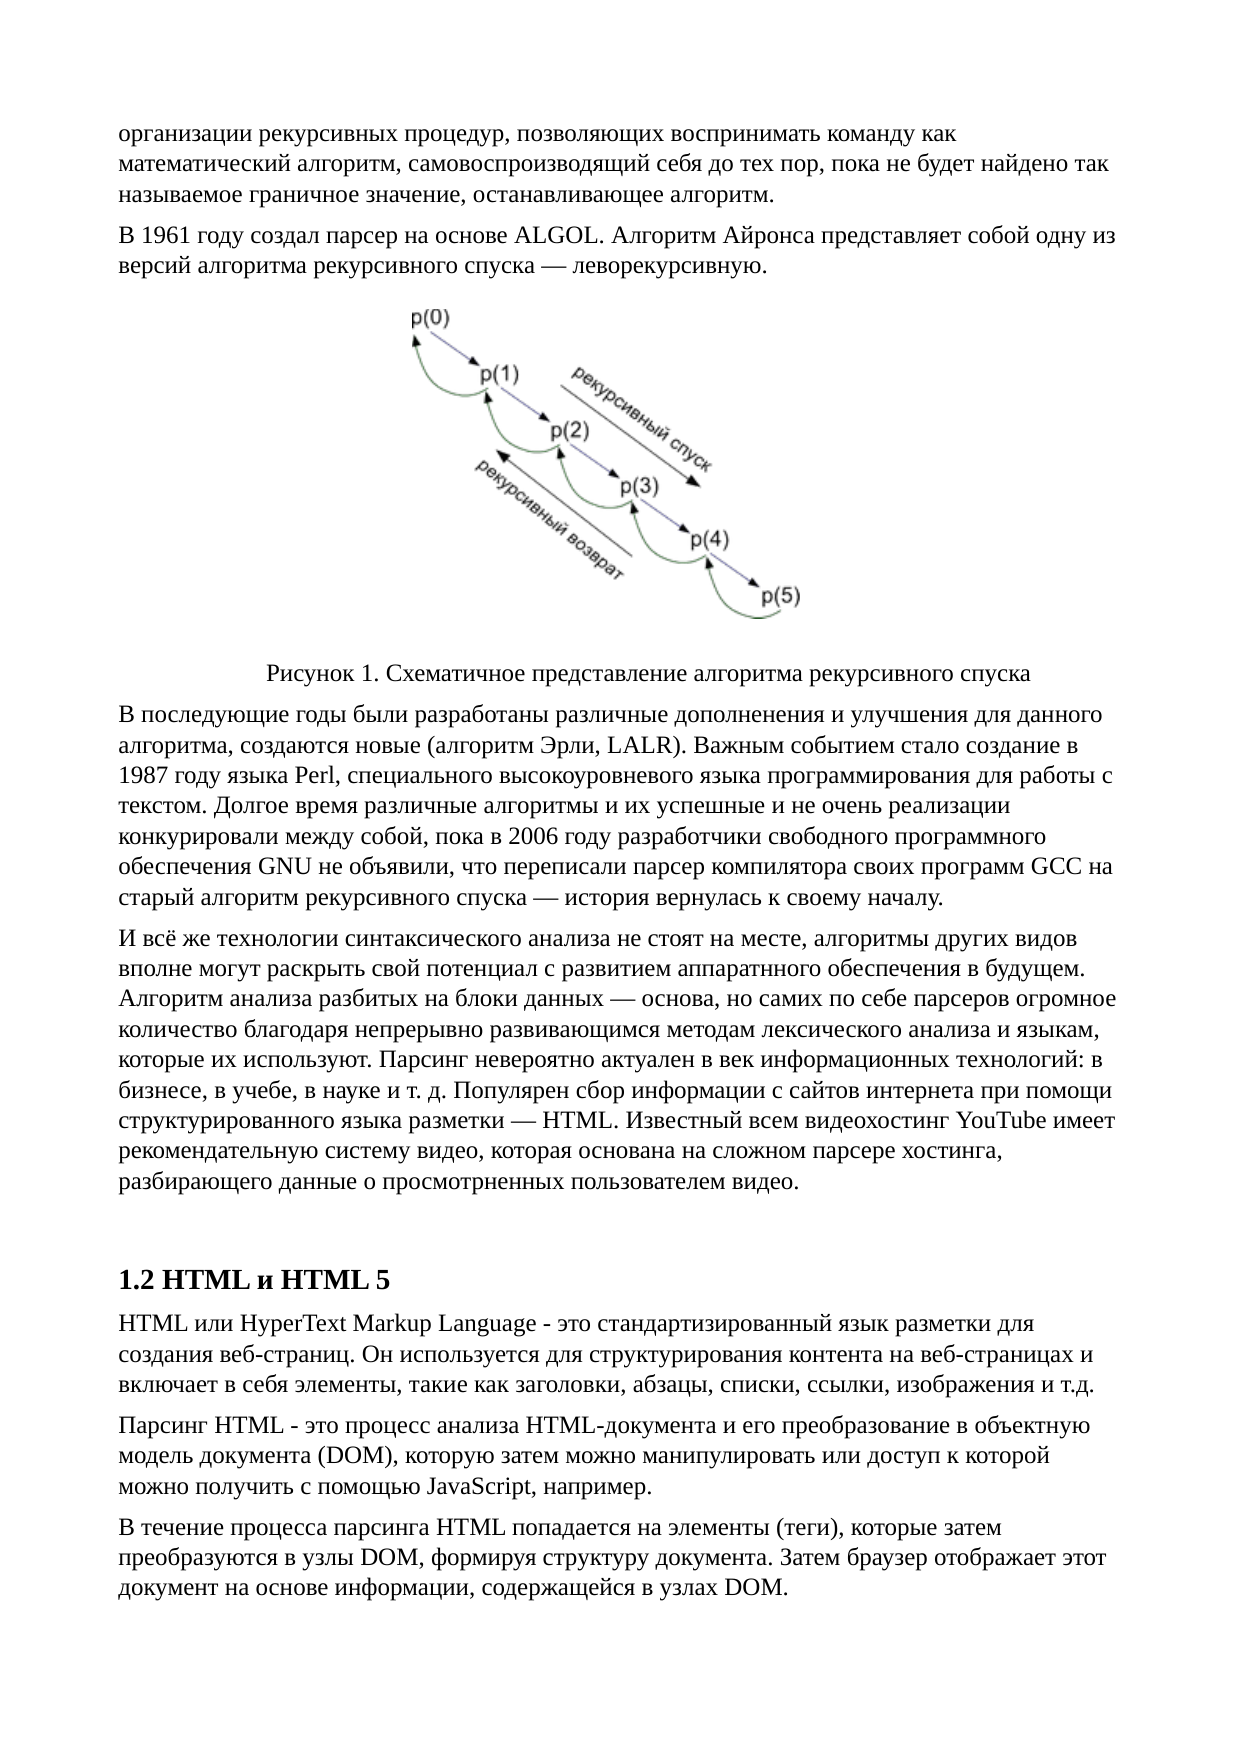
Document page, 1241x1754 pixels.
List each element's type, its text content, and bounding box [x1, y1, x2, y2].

text В последующие годы были разработаны различные дополненения и улучшения для данного алгоритма, создаются новые (алгоритм Эрли, LALR). Важным событием стало создание в 1987 году языка Perl, специального высокоуровневого языка программирования для работы с текстом. Долгое время различные алгоритмы и их успешные и не очень реализации конкурировали между собой, пока в 2006 году разработчики свободного программного обеспечения GNU не объявили, что переписали парсер компилятора своих программ GCC на старый алгоритм рекурсивного спуска — история вернулась к своему началу. [118, 699, 1122, 911]
text В течение процесса парсинга HTML попадается на элементы (теги), которые затем преобразуются в узлы DOM, формируя структуру документа. Затем браузер отображает этот документ на основе информации, содержащейся в узлах DOM. [118, 1512, 1122, 1601]
text HTML или HyperText Markup Language - это стандартизированный язык разметки для создания веб-страниц. Он используется для структурирования контента на веб-страницах и включает в себя элементы, такие как заголовки, абзацы, списки, ссылки, изображения и т.д. [118, 1308, 1122, 1398]
subtitle 1.2 HTML и HTML 5 [118, 1262, 1122, 1296]
text И всё же технологии синтаксического анализа не стоят на месте, алгоритмы других видов вполне могут раскрыть свой потенциал с развитием аппаратнного обеспечения в будущем. Алгоритм анализа разбитых на блоки данных — основа, но самих по себе парсеров огромное количество благодаря непрерывно развивающимся методам лексического анализа и языкам, которые их используют. Парсинг невероятно актуален в век информационных технологий: в бизнесе, в учебе, в науке и т. д. Популярен сбор информации с сайтов интернета при помощи структурированного языка разметки — HTML. Известный всем видеохостинг YouTube имеет рекомендательную систему видео, которая основана на сложном парсере хостинга, разбирающего данные о просмотрненных пользователем видео. [118, 923, 1122, 1195]
text организации рекурсивных процедур, позволяющих воспринимать команду как математический алгоритм, самовоспроизводящий себя до тех пор, пока не будет найдено так называемое граничное значение, останавливающее алгоритм. [118, 118, 1122, 208]
text Парсинг HTML - это процесс анализа HTML-документа и его преобразование в объектную модель документа (DOM), которую затем можно манипулировать или доступ к которой можно получить с помощью JavaScript, например. [118, 1410, 1122, 1499]
picture [412, 309, 800, 619]
text В 1961 году создал парсер на основе ALGOL. Алгоритм Айронса представляет собой одну из версий алгоритма рекурсивного спуска — леворекурсивную. [118, 220, 1122, 279]
text Рисунок 1. Схематичное представление алгоритма рекурсивного спуска [118, 658, 1122, 687]
